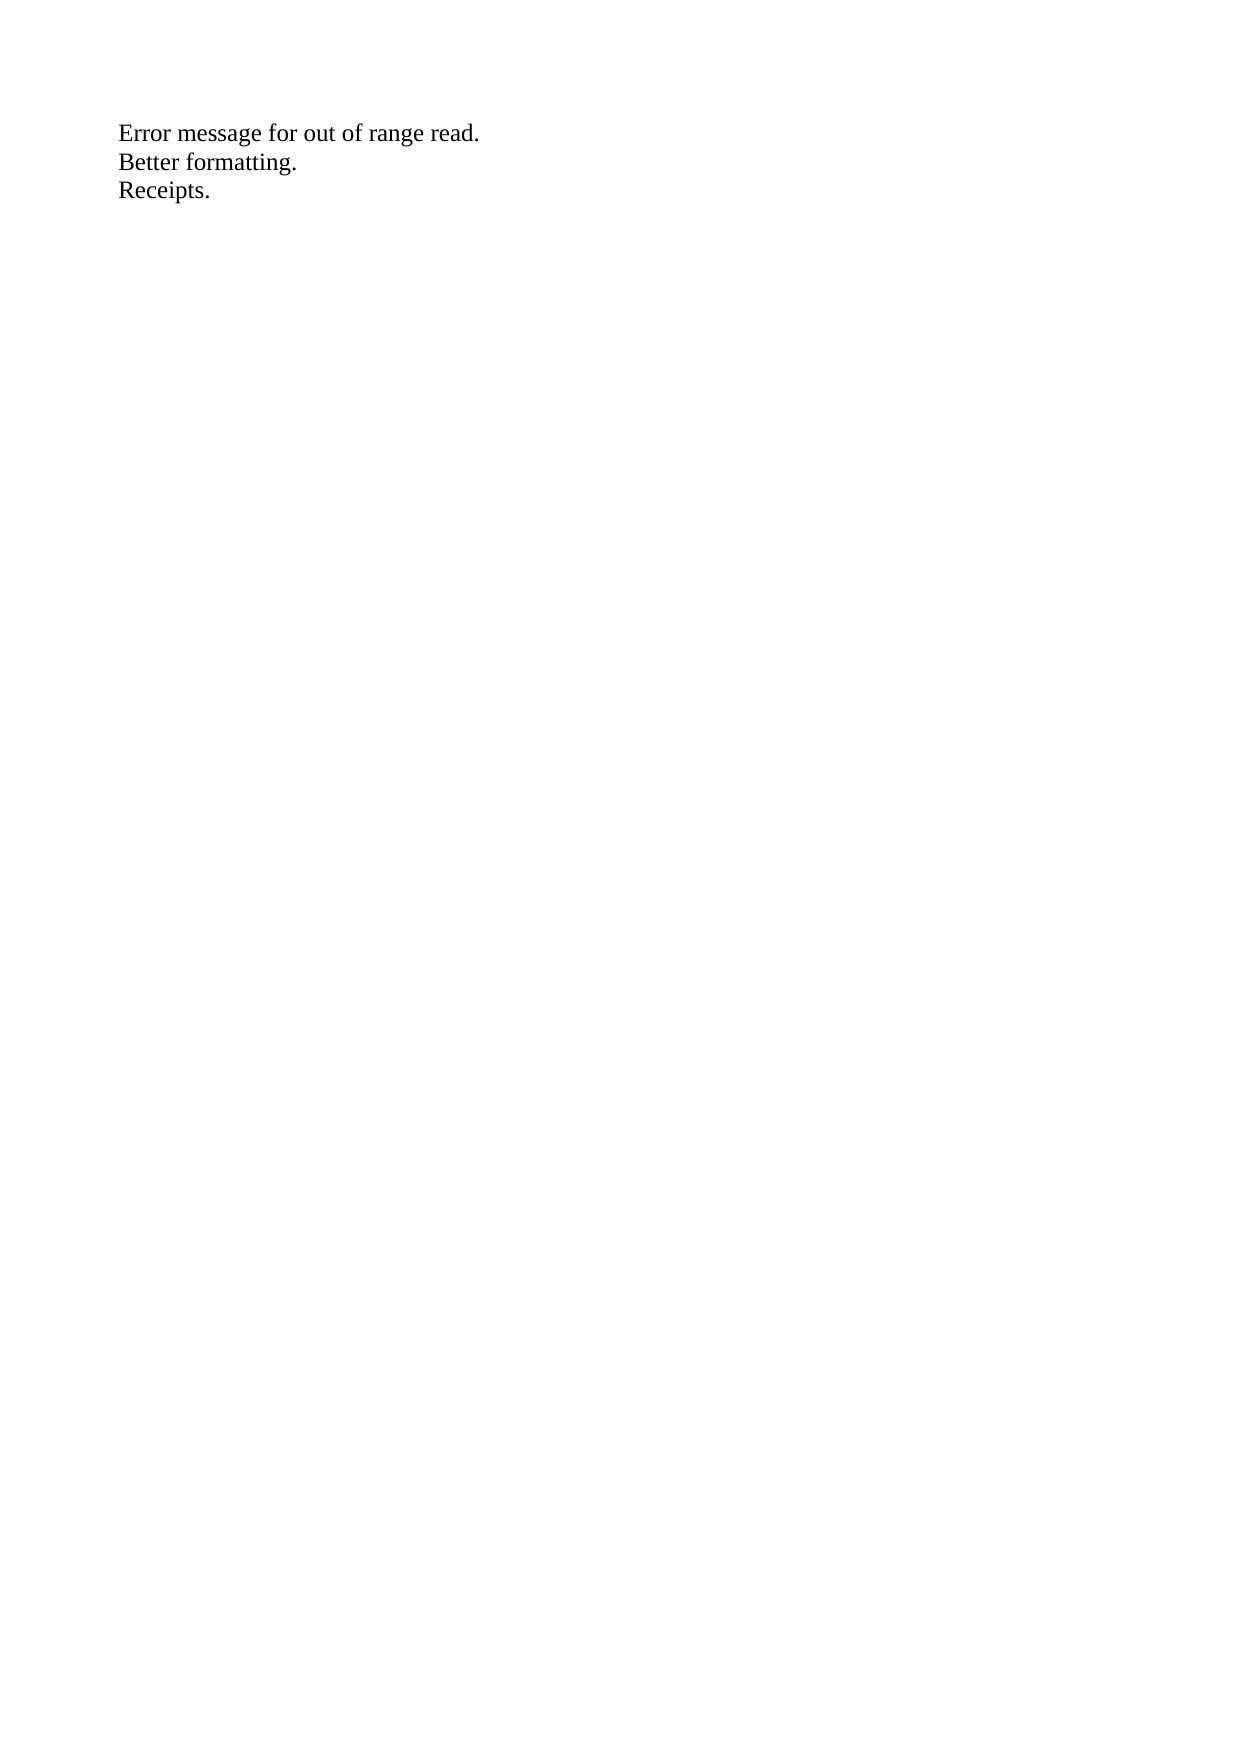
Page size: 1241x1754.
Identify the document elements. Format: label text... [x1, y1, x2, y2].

text Error message for out of range read. [118, 118, 1122, 147]
text Better formatting. [118, 147, 1122, 176]
text Receipts. [118, 176, 1122, 204]
